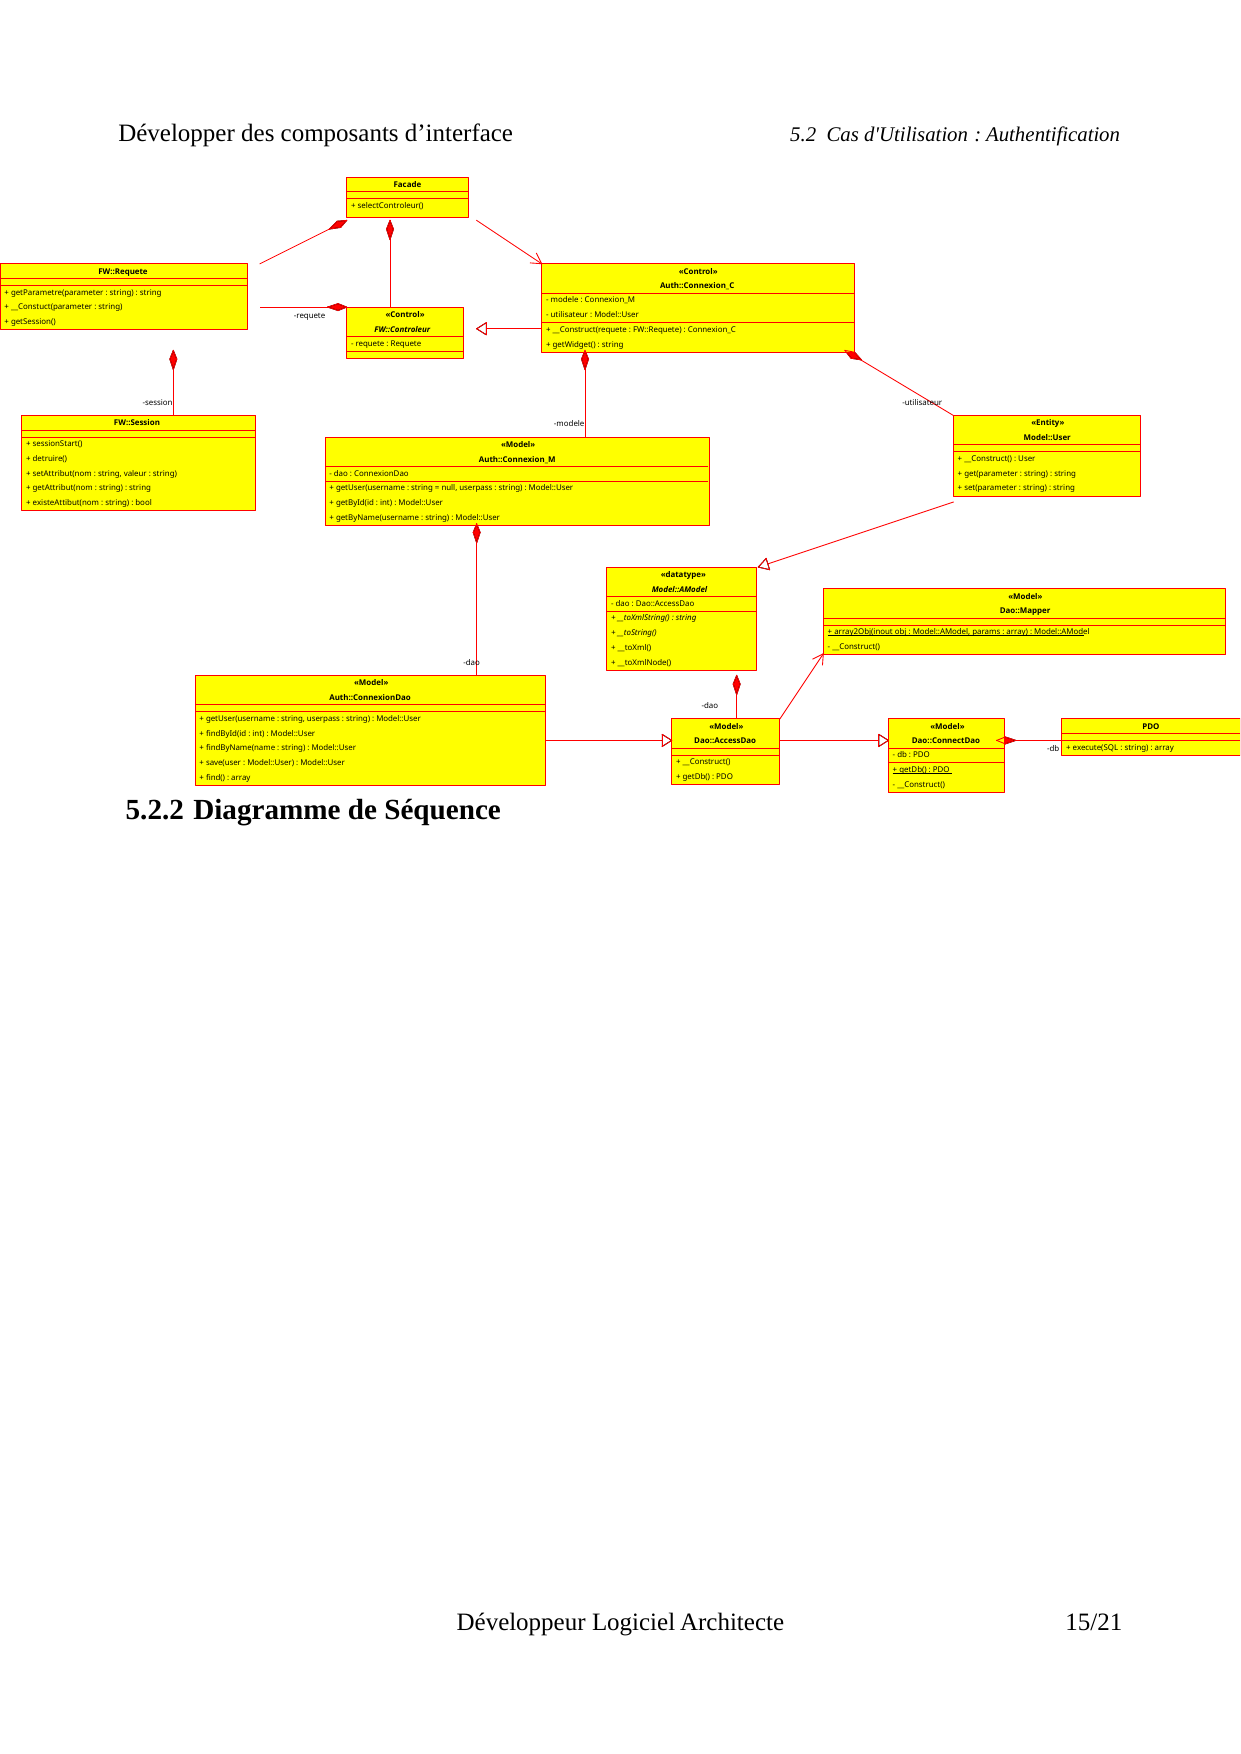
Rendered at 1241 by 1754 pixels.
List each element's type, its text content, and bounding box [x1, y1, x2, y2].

subtitle Diagramme de Séquence [118, 177, 1122, 826]
